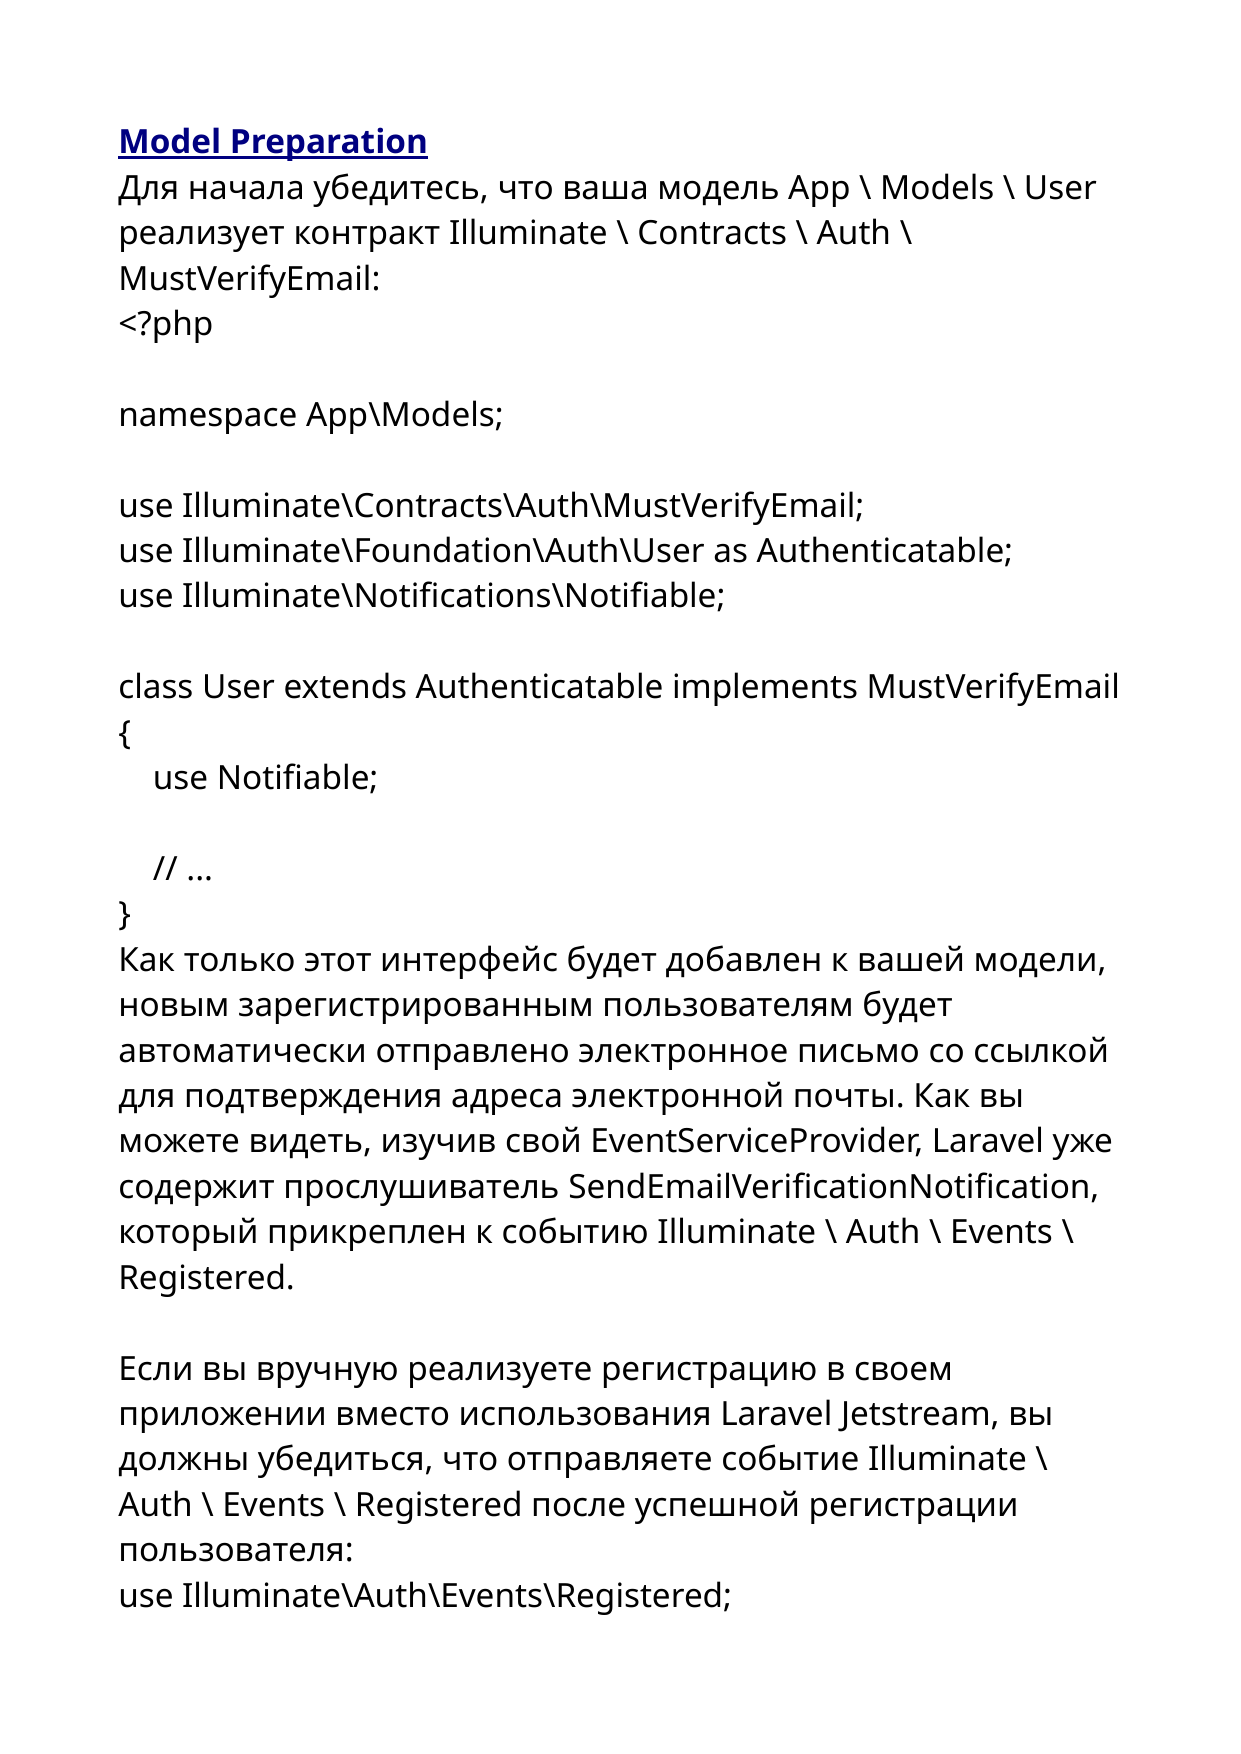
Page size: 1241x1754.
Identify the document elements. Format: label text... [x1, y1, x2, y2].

text } [118, 890, 1122, 936]
text namespace App\Models; [118, 391, 1122, 436]
text <?php [118, 300, 1122, 345]
text // ... [118, 845, 1122, 890]
text class User extends Authenticatable implements MustVerifyEmail [118, 663, 1122, 708]
text use Illuminate\Contracts\Auth\MustVerifyEmail; [118, 481, 1122, 527]
text Как только этот интерфейс будет добавлен к вашей модели, новым зарегистрированным пользователям будет автоматически отправлено электронное письмо со ссылкой для подтверждения адреса электронной почты. Как вы можете видеть, изучив свой EventServiceProvider, Laravel уже содержит прослушиватель SendEmailVerificationNotification, который прикреплен к событию Illuminate \ Auth \ Events \ Registered. Если вы вручную реализуете регистрацию в своем приложении вместо использования Laravel Jetstream, вы должны убедиться, что отправляете событие Illuminate \ Auth \ Events \ Registered после успешной регистрации пользователя: [118, 936, 1122, 1571]
text { [118, 708, 1122, 754]
text use Illuminate\Auth\Events\Registered; [118, 1571, 1122, 1617]
text Для начала убедитесь, что ваша модель App \ Models \ User реализует контракт Illuminate \ Contracts \ Auth \ MustVerifyEmail: [118, 163, 1122, 300]
subtitle Model Preparation [118, 118, 1122, 163]
text use Illuminate\Foundation\Auth\User as Authenticatable; [118, 527, 1122, 572]
text use Notifiable; [118, 754, 1122, 799]
text use Illuminate\Notifications\Notifiable; [118, 572, 1122, 618]
